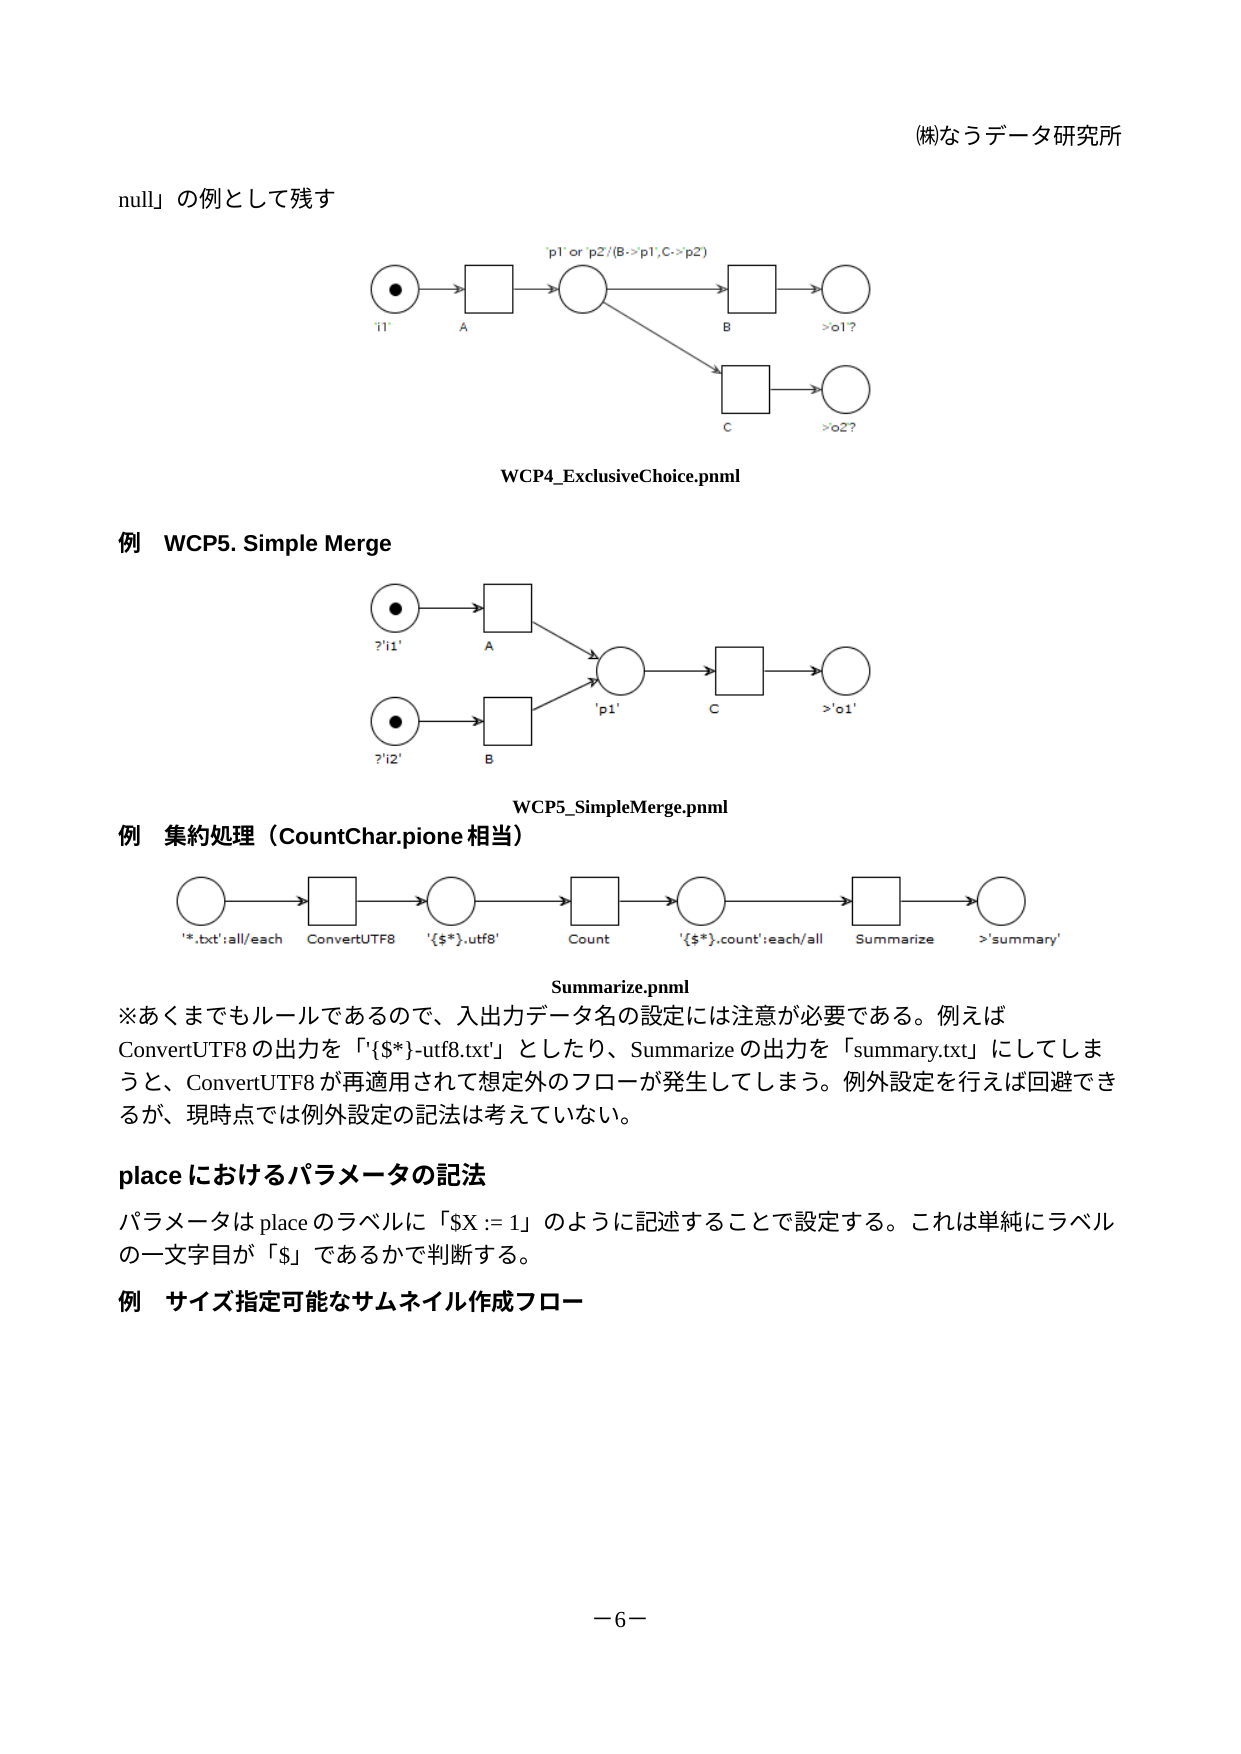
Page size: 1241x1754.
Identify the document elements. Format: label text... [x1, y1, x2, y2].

subtitle 例 集約処理（CountChar.pione相当） [118, 818, 1122, 851]
subtitle 例 WCP5. Simple Merge [118, 525, 1122, 558]
subtitle WCP4_ExclusiveChoice.pnml [118, 227, 1122, 486]
subtitle placeにおけるパラメータの記法 [118, 1155, 1122, 1192]
picture [357, 570, 883, 785]
text パラメータはplaceのラベルに「$X := 1」のように記述することで設定する。これは単純にラベルの一文字目が「$」であるかで判断する。 [118, 1204, 1122, 1271]
subtitle Summarize.pnml [118, 863, 1122, 997]
text null」の例として残す [118, 181, 1122, 214]
picture [357, 226, 883, 453]
text ※あくまでもルールであるので、入出力データ名の設定には注意が必要である。例えばConvertUTF8の出力を「'{$*}-utf8.txt'」としたり、Summarizeの出力を「summary.txt」にしてしまうと、ConvertUTF8が再適用されて想定外のフローが発生してしまう。例外設定を行えば回避できるが、現時点では例外設定の記法は考えていない。 [118, 997, 1122, 1130]
subtitle WCP5_SimpleMerge.pnml [118, 571, 1122, 818]
subtitle 例 サイズ指定可能なサムネイル作成フロー [118, 1283, 1122, 1317]
picture [163, 863, 1077, 965]
